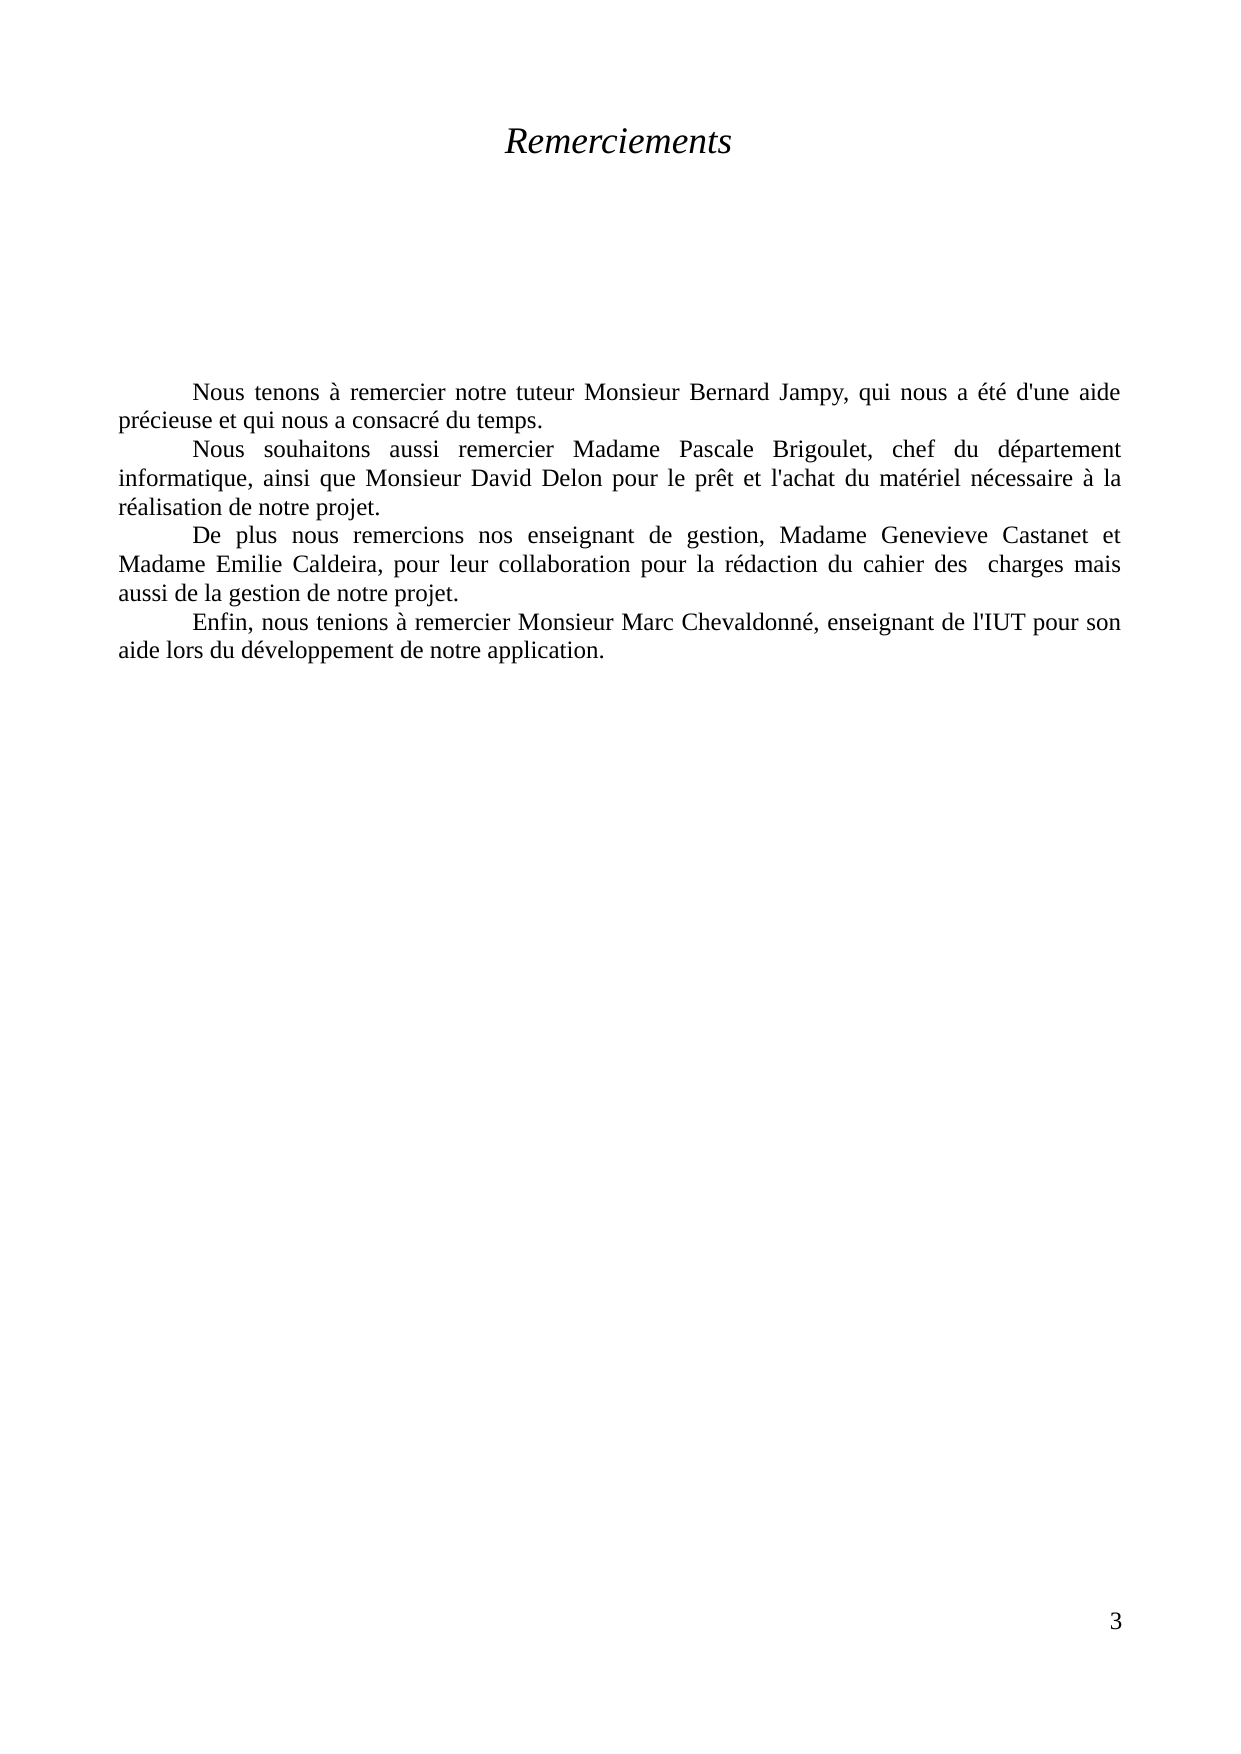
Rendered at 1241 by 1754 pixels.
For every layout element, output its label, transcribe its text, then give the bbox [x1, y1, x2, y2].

text Nous souhaitons aussi remercier Madame Pascale Brigoulet, chef du département informatique, ainsi que Monsieur David Delon pour le prêt et l'achat du matériel nécessaire à la réalisation de notre projet. [118, 434, 1122, 521]
text Enfin, nous tenions à remercier Monsieur Marc Chevaldonné, enseignant de l'IUT pour son aide lors du développement de notre application. [118, 607, 1122, 664]
text Nous tenons à remercier notre tuteur Monsieur Bernard Jampy, qui nous a été d'une aide précieuse et qui nous a consacré du temps. [118, 377, 1122, 434]
text Remerciements [118, 118, 1122, 161]
text De plus nous remercions nos enseignant de gestion, Madame Genevieve Castanet et Madame Emilie Caldeira, pour leur collaboration pour la rédaction du cahier des charges mais aussi de la gestion de notre projet. [118, 521, 1122, 607]
